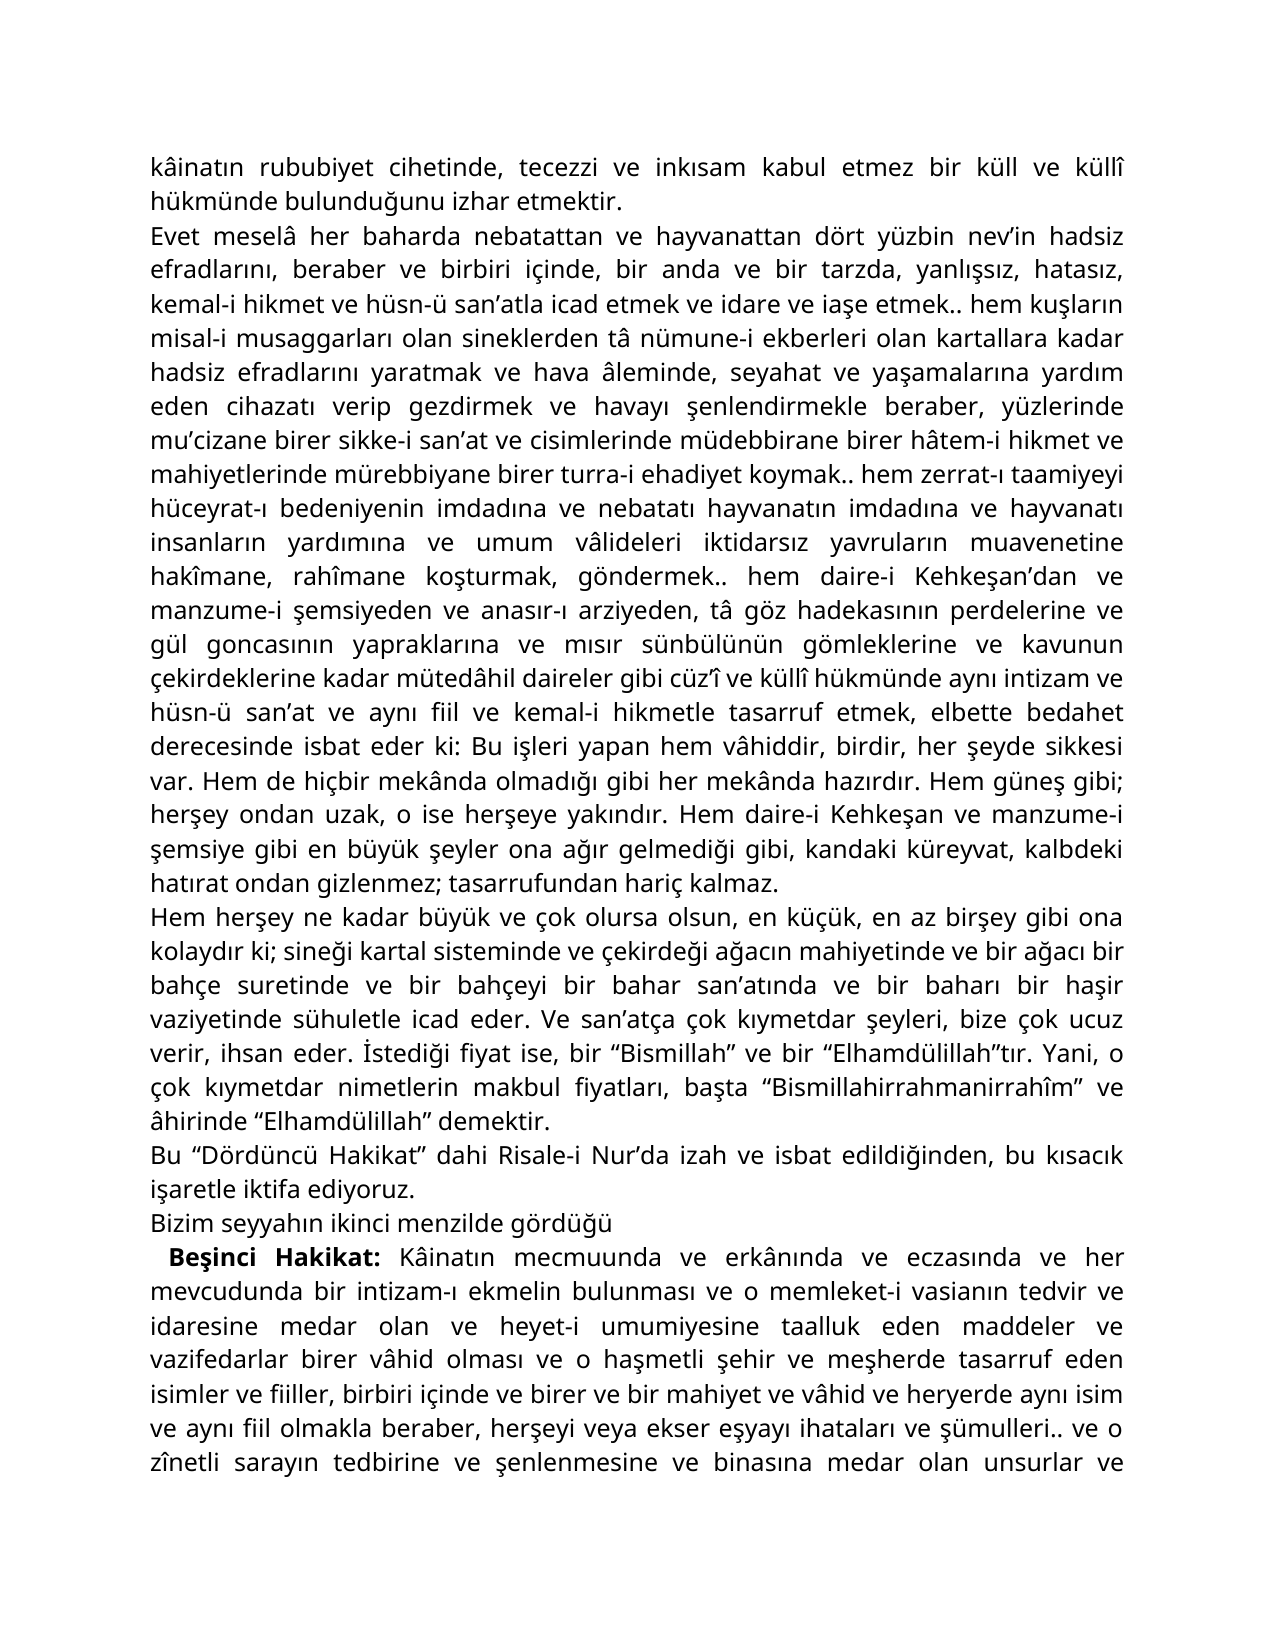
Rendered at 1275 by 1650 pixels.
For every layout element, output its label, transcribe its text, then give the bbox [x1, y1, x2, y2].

text Bu “Dördüncü Hakikat” dahi Risale-i Nur’da izah ve isbat edildiğinden, bu kısacık işaretle iktifa ediyoruz. [150, 1138, 1125, 1206]
text Beşinci Hakikat: Kâinatın mecmuunda ve erkânında ve eczasında ve her mevcudunda bir intizam-ı ekmelin bulunması ve o memleket-i vasianın tedvir ve idaresine medar olan ve heyet-i umumiyesine taalluk eden maddeler ve vazifedarlar birer vâhid olması ve o haşmetli şehir ve meşherde tasarruf eden isimler ve fiiller, birbiri içinde ve birer ve bir mahiyet ve vâhid ve heryerde aynı isim ve aynı fiil olmakla beraber, herşeyi veya ekser eşyayı ihataları ve şümulleri.. ve o zînetli sarayın tedbirine ve şenlenmesine ve binasına medar olan unsurlar ve [150, 1240, 1125, 1478]
text kâinatın rububiyet cihetinde, tecezzi ve inkısam kabul etmez bir küll ve küllî hükmünde bulunduğunu izhar etmektir. [150, 150, 1125, 218]
text Evet meselâ her baharda nebatattan ve hayvanattan dört yüzbin nev’in hadsiz efradlarını, beraber ve birbiri içinde, bir anda ve bir tarzda, yanlışsız, hatasız, kemal-i hikmet ve hüsn-ü san’atla icad etmek ve idare ve iaşe etmek.. hem kuşların misal-i musaggarları olan sineklerden tâ nümune-i ekberleri olan kartallara kadar hadsiz efradlarını yaratmak ve hava âleminde, seyahat ve yaşamalarına yardım eden cihazatı verip gezdirmek ve havayı şenlendirmekle beraber, yüzlerinde mu’cizane birer sikke-i san’at ve cisimlerinde müdebbirane birer hâtem-i hikmet ve mahiyetlerinde mürebbiyane birer turra-i ehadiyet koymak.. hem zerrat-ı taamiyeyi hüceyrat-ı bedeniyenin imdadına ve nebatatı hayvanatın imdadına ve hayvanatı insanların yardımına ve umum vâlideleri iktidarsız yavruların muavenetine hakîmane, rahîmane koşturmak, göndermek.. hem daire-i Kehkeşan’dan ve manzume-i şemsiyeden ve anasır-ı arziyeden, tâ göz hadekasının perdelerine ve gül goncasının yapraklarına ve mısır sünbülünün gömleklerine ve kavunun çekirdeklerine kadar mütedâhil daireler gibi cüz’î ve küllî hükmünde aynı intizam ve hüsn-ü san’at ve aynı fiil ve kemal-i hikmetle tasarruf etmek, elbette bedahet derecesinde isbat eder ki: Bu işleri yapan hem vâhiddir, birdir, her şeyde sikkesi var. Hem de hiçbir mekânda olmadığı gibi her mekânda hazırdır. Hem güneş gibi; herşey ondan uzak, o ise herşeye yakındır. Hem daire-i Kehkeşan ve manzume-i şemsiye gibi en büyük şeyler ona ağır gelmediği gibi, kandaki küreyvat, kalbdeki hatırat ondan gizlenmez; tasarrufundan hariç kalmaz. [150, 218, 1125, 899]
text Hem herşey ne kadar büyük ve çok olursa olsun, en küçük, en az birşey gibi ona kolaydır ki; sineği kartal sisteminde ve çekirdeği ağacın mahiyetinde ve bir ağacı bir bahçe suretinde ve bir bahçeyi bir bahar san’atında ve bir baharı bir haşir vaziyetinde sühuletle icad eder. Ve san’atça çok kıymetdar şeyleri, bize çok ucuz verir, ihsan eder. İstediği fiyat ise, bir “Bismillah” ve bir “Elhamdülillah”tır. Yani, o çok kıymetdar nimetlerin makbul fiyatları, başta “Bismillahirrahmanirrahîm” ve âhirinde “Elhamdülillah” demektir. [150, 899, 1125, 1138]
text Bizim seyyahın ikinci menzilde gördüğü [150, 1206, 1125, 1240]
